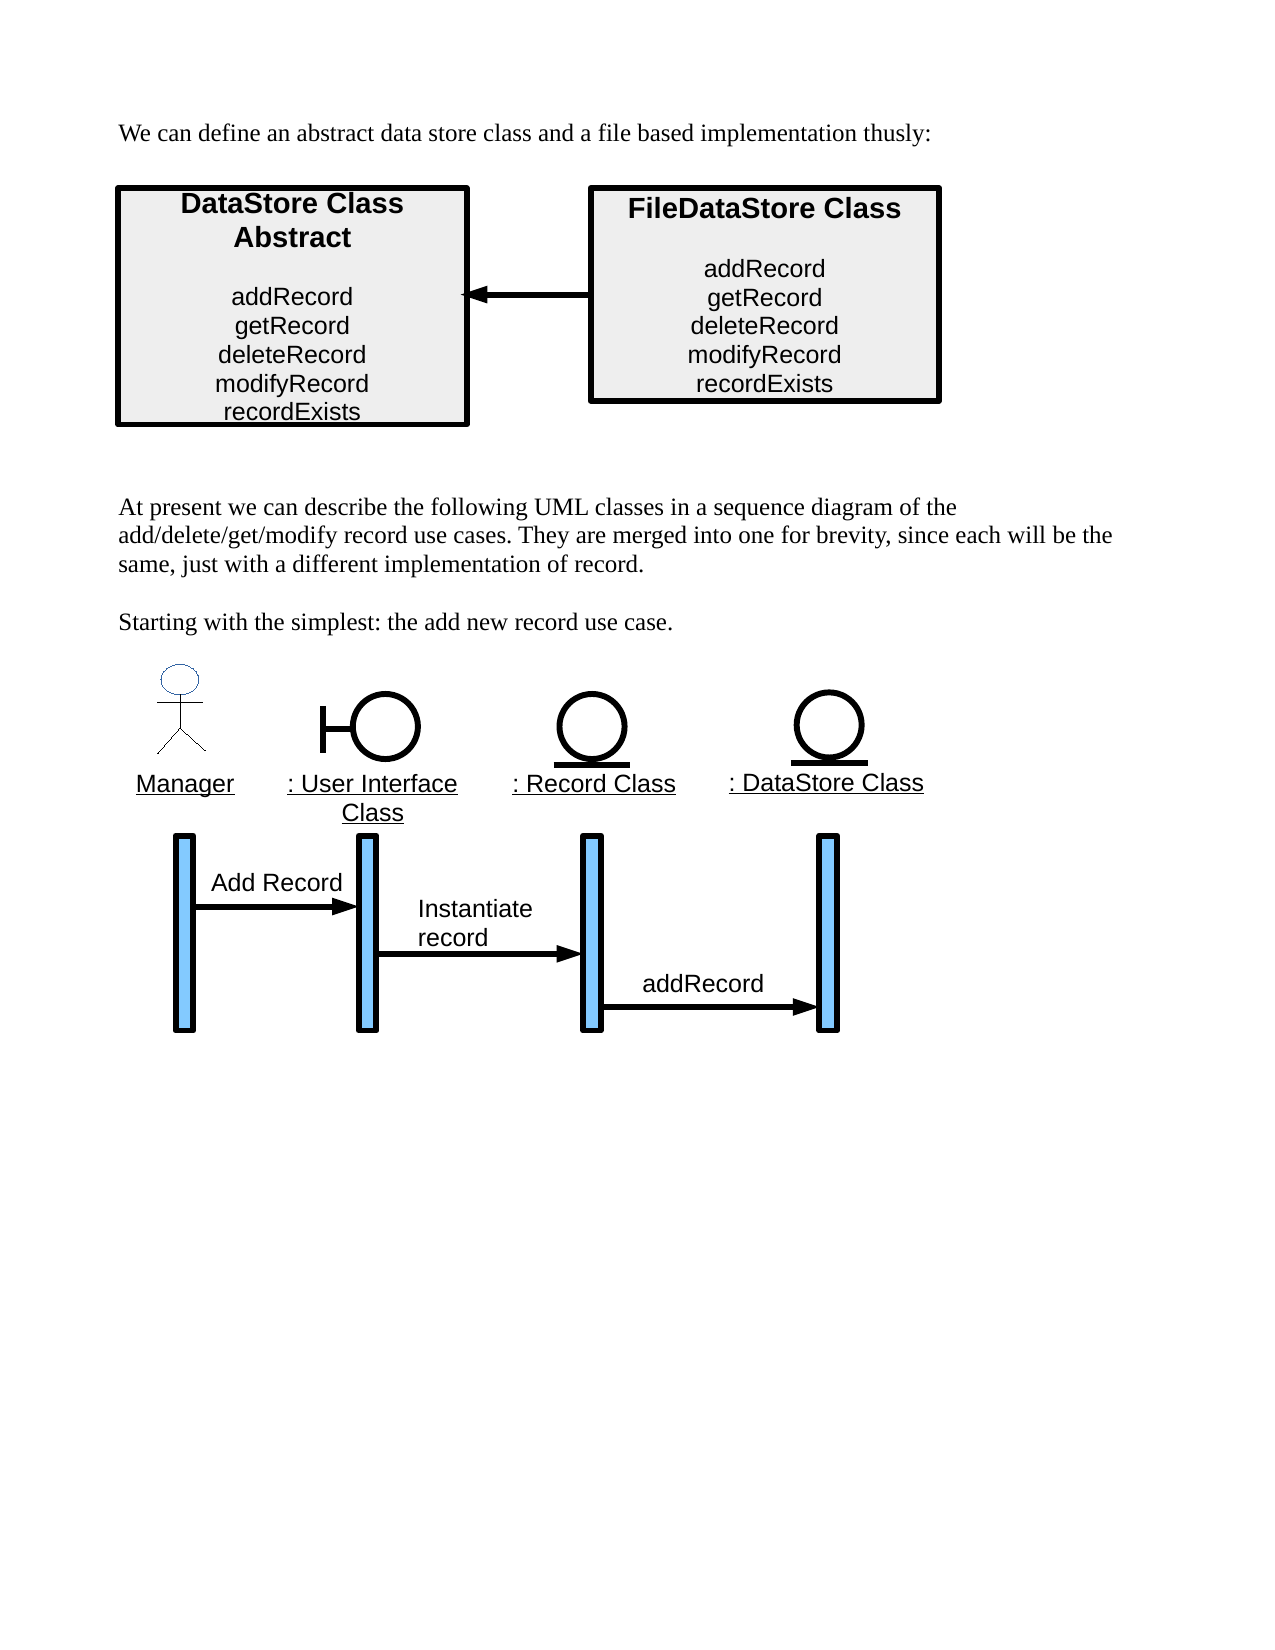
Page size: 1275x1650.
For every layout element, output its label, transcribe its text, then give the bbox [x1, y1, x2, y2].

text We can define an abstract data store class and a file based implementation thusly: [118, 118, 1157, 147]
text Starting with the simplest: the add new record use case. [118, 607, 1157, 636]
text At present we can describe the following UML classes in a sequence diagram of the add/delete/get/modify record use cases. They are merged into one for brevity, since each will be the same, just with a different implementation of record. [118, 492, 1157, 578]
